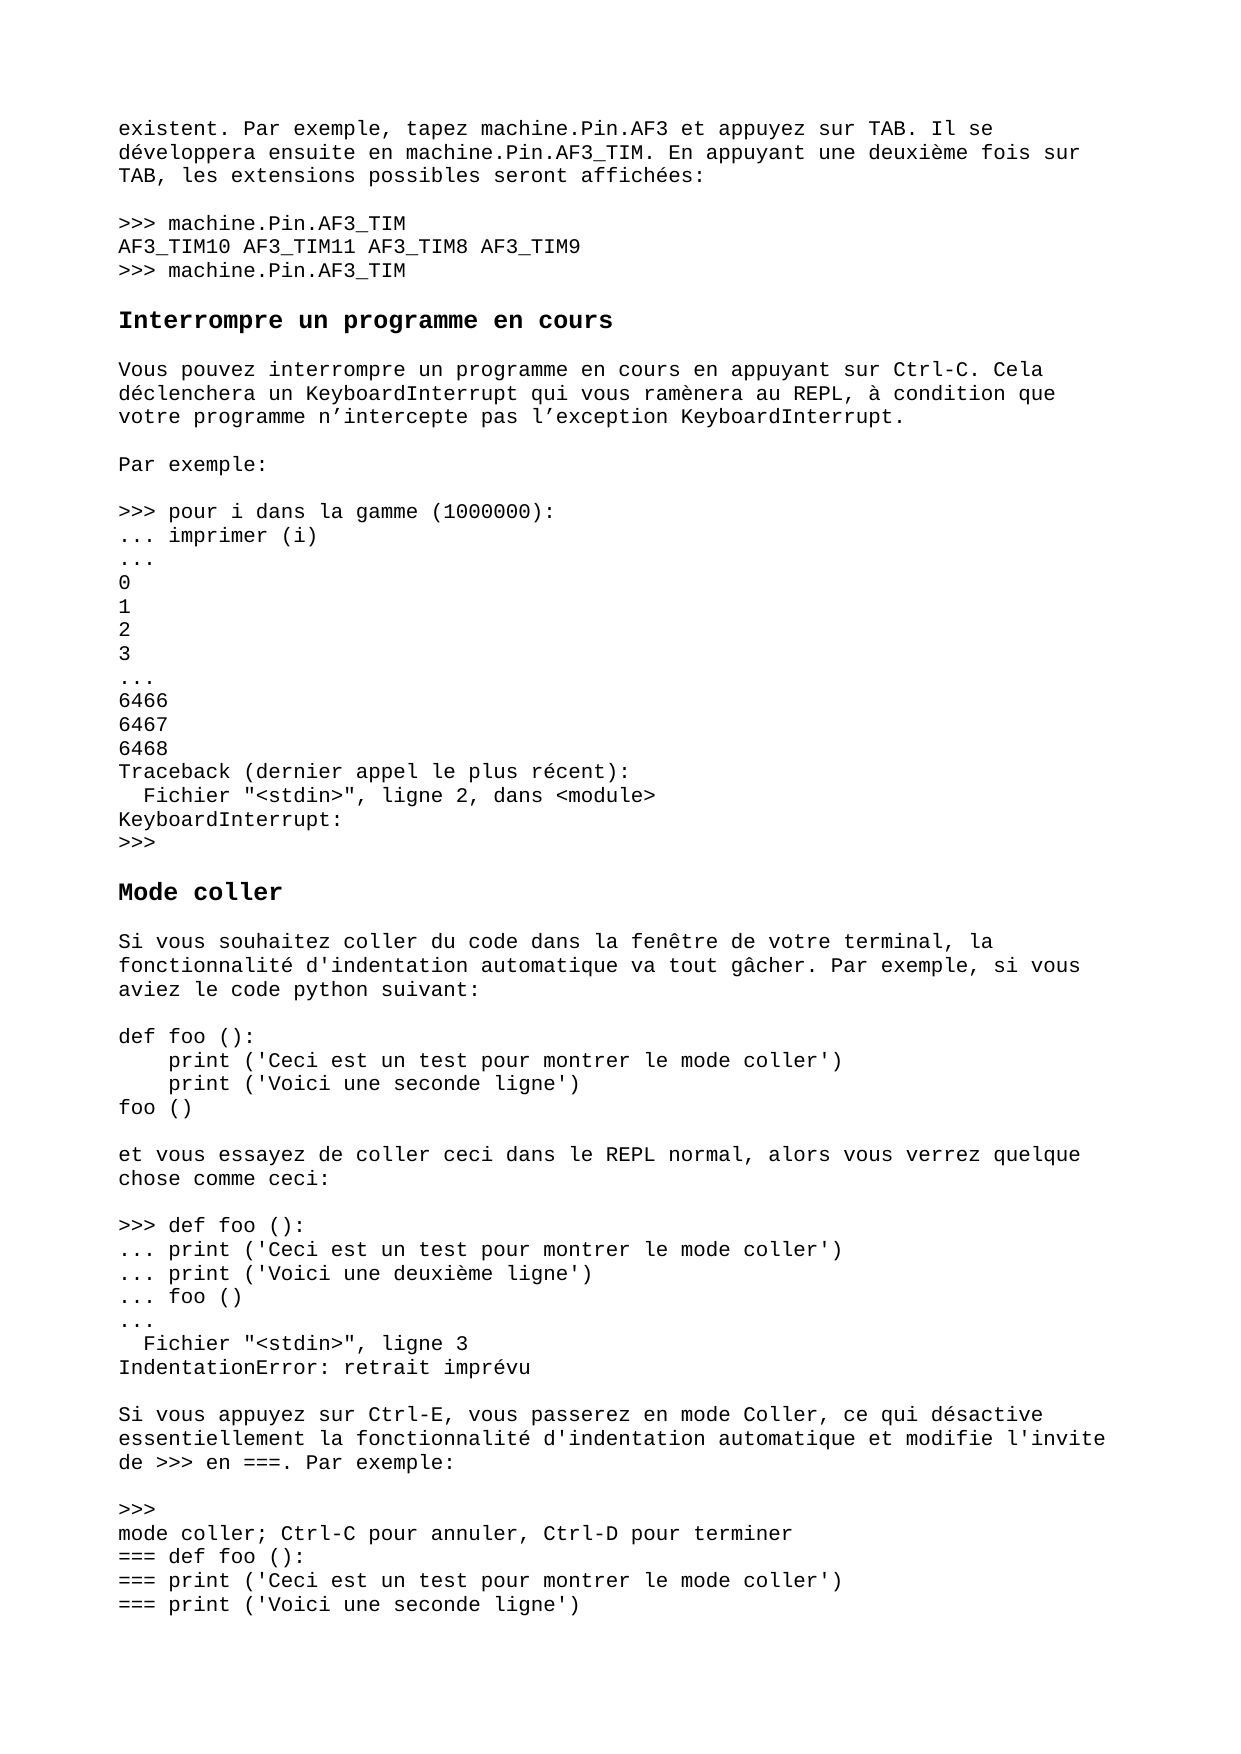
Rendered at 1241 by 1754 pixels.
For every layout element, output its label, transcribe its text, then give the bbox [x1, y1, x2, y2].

text foo () [118, 1097, 1122, 1121]
text Mode coller [118, 879, 1122, 908]
text 6468 [118, 738, 1122, 761]
text existent. Par exemple, tapez machine.Pin.AF3 et appuyez sur TAB. Il se développera ensuite en machine.Pin.AF3_TIM. En appuyant une deuxième fois sur TAB, les extensions possibles seront affichées: [118, 118, 1122, 189]
text IndentationError: retrait imprévu [118, 1357, 1122, 1381]
text >>> pour i dans la gamme (1000000): [118, 501, 1122, 525]
text === print ('Voici une seconde ligne') [118, 1593, 1122, 1617]
text ... foo () [118, 1286, 1122, 1310]
text >>> def foo (): [118, 1215, 1122, 1239]
text ... [118, 1310, 1122, 1333]
text ... [118, 548, 1122, 572]
text ... imprimer (i) [118, 525, 1122, 548]
text Interrompre un programme en cours [118, 307, 1122, 336]
text >>> machine.Pin.AF3_TIM [118, 260, 1122, 284]
text 1 [118, 596, 1122, 619]
text 6466 [118, 690, 1122, 714]
text Fichier "<stdin>", ligne 3 [118, 1333, 1122, 1357]
text ... print ('Voici une deuxième ligne') [118, 1262, 1122, 1286]
text >>> machine.Pin.AF3_TIM [118, 213, 1122, 236]
text 2 [118, 619, 1122, 643]
text Si vous appuyez sur Ctrl-E, vous passerez en mode Coller, ce qui désactive essentiellement la fonctionnalité d'indentation automatique et modifie l'invite de >>> en ===. Par exemple: [118, 1404, 1122, 1475]
text Fichier "<stdin>", ligne 2, dans <module> [118, 785, 1122, 808]
text ... [118, 667, 1122, 690]
text >>> [118, 1499, 1122, 1523]
text 0 [118, 572, 1122, 596]
text 3 [118, 643, 1122, 667]
text et vous essayez de coller ceci dans le REPL normal, alors vous verrez quelque chose comme ceci: [118, 1144, 1122, 1192]
text Traceback (dernier appel le plus récent): [118, 761, 1122, 785]
text AF3_TIM10 AF3_TIM11 AF3_TIM8 AF3_TIM9 [118, 236, 1122, 260]
text Si vous souhaitez coller du code dans la fenêtre de votre terminal, la fonctionnalité d'indentation automatique va tout gâcher. Par exemple, si vous aviez le code python suivant: [118, 931, 1122, 1002]
text def foo (): [118, 1026, 1122, 1050]
text === def foo (): [118, 1546, 1122, 1570]
text mode coller; Ctrl-C pour annuler, Ctrl-D pour terminer [118, 1523, 1122, 1546]
text === print ('Ceci est un test pour montrer le mode coller') [118, 1570, 1122, 1593]
text print ('Ceci est un test pour montrer le mode coller') [118, 1050, 1122, 1073]
text >>> [118, 832, 1122, 856]
text KeyboardInterrupt: [118, 808, 1122, 832]
text 6467 [118, 714, 1122, 738]
text Vous pouvez interrompre un programme en cours en appuyant sur Ctrl-C. Cela déclenchera un KeyboardInterrupt qui vous ramènera au REPL, à condition que votre programme n’intercepte pas l’exception KeyboardInterrupt. [118, 359, 1122, 430]
text ... print ('Ceci est un test pour montrer le mode coller') [118, 1239, 1122, 1262]
text print ('Voici une seconde ligne') [118, 1073, 1122, 1097]
text Par exemple: [118, 454, 1122, 477]
